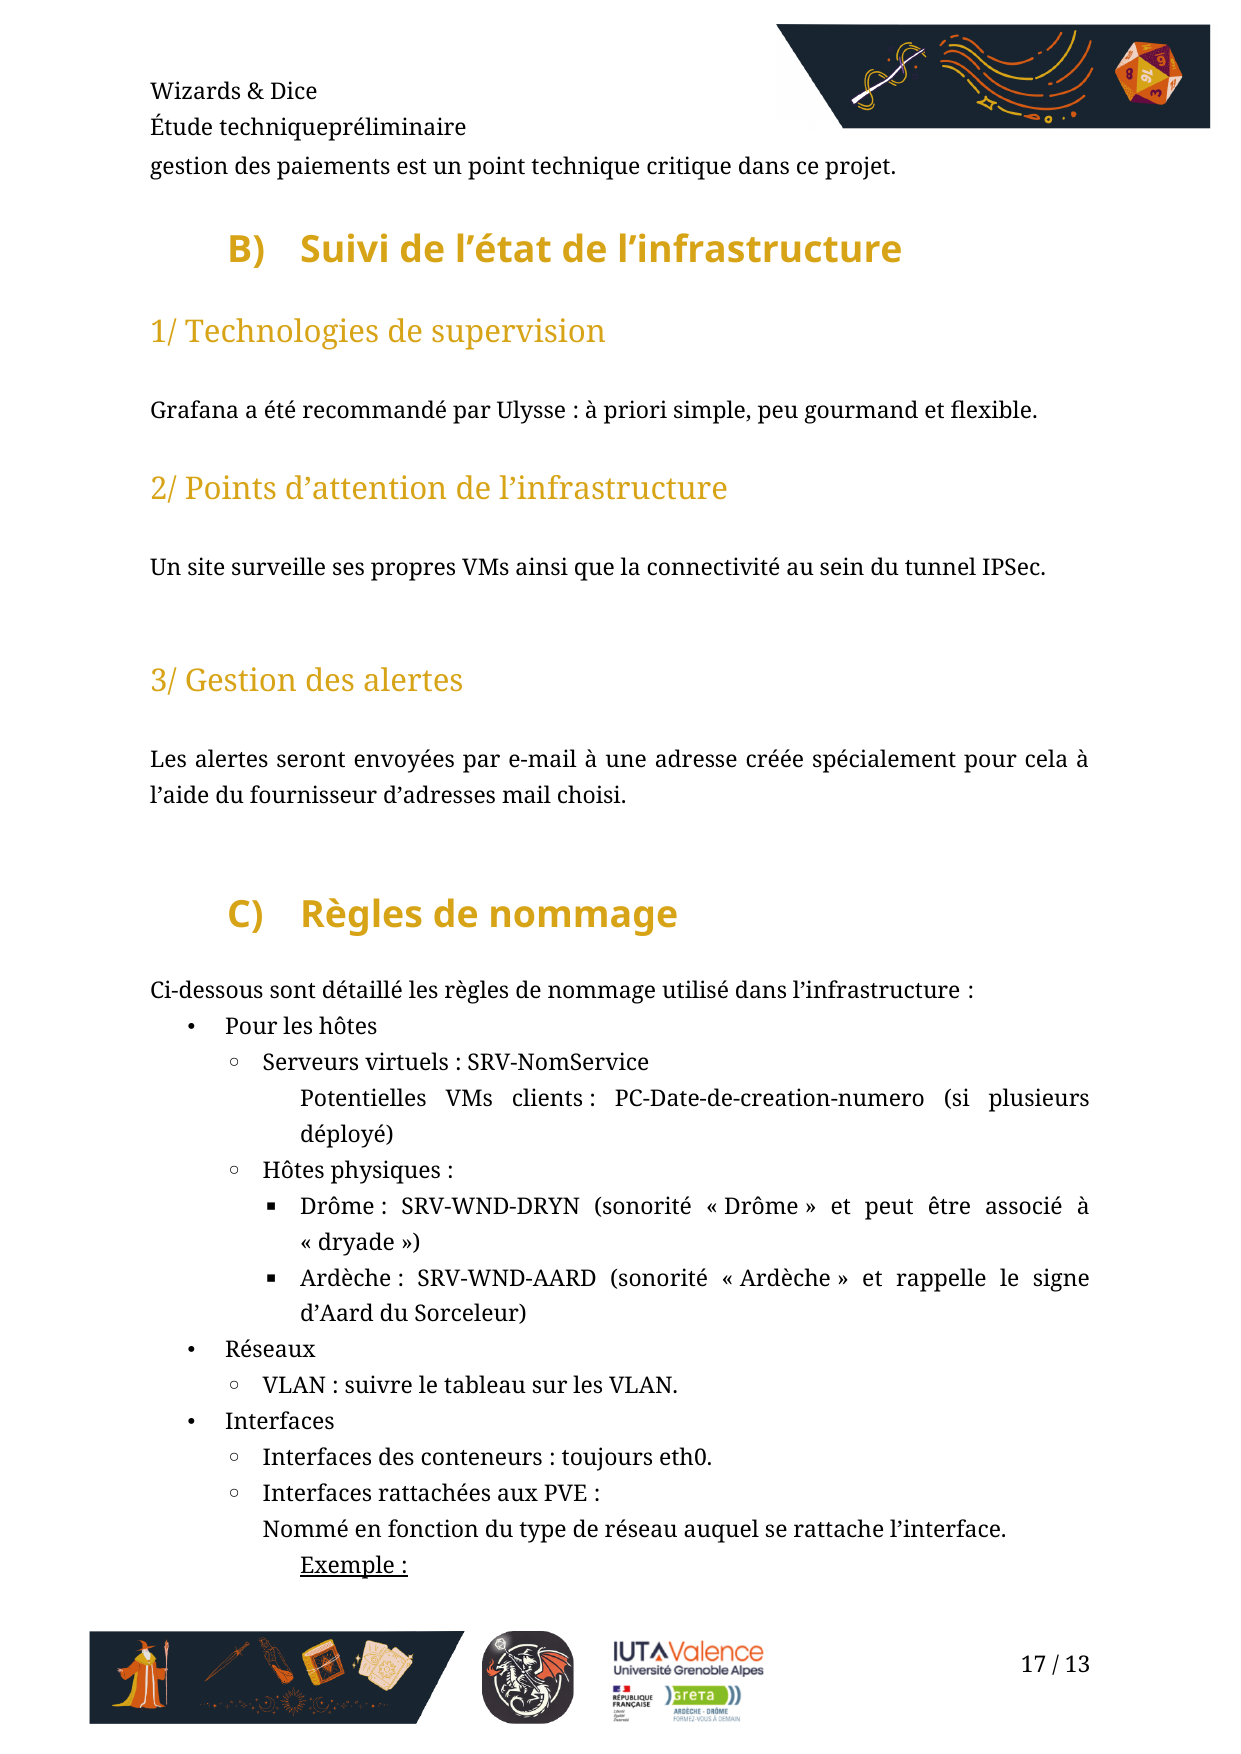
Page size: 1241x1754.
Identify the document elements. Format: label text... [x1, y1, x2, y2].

list Interfaces des conteneurs : toujours eth0. [225, 1441, 1090, 1472]
list Interfaces rattachées aux PVE : [225, 1477, 1090, 1508]
subtitle Points d’attention de l’infrastructure [150, 466, 1090, 508]
list Hôtes physiques : [225, 1154, 1090, 1185]
text gestion des paiements est un point technique critique dans ce projet. [150, 150, 1090, 181]
text Un site surveille ses propres VMs ainsi que la connectivité au sein du tunnel IPSec. [150, 551, 1090, 582]
list Interfaces [187, 1405, 1090, 1436]
list Réseaux [187, 1333, 1090, 1364]
list Pour les hôtes [187, 1010, 1090, 1041]
list Exemple : [262, 1549, 1090, 1580]
text Grafana a été recommandé par Ulysse : à priori simple, peu gourmand et flexible. [150, 394, 1090, 425]
list Nommé en fonction du type de réseau auquel se rattache l’interface. [225, 1513, 1090, 1544]
list Potentielles VMs clients : PC-Date-de-creation-numero (si plusieurs déployé) [262, 1082, 1090, 1149]
text Ci-dessous sont détaillé les règles de nommage utilisé dans l’infrastructure : [150, 974, 1090, 1005]
list Serveurs virtuels : SRV-NomService [225, 1046, 1090, 1077]
subtitle Technologies de supervision [150, 309, 1090, 351]
subtitle Gestion des alertes [150, 658, 1090, 701]
subtitle Règles de nommage [227, 887, 1090, 938]
picture [81, 1620, 788, 1733]
list Drôme : SRV-WND-DRYN (sonorité « Drôme » et peut être associé à « dryade ») [262, 1189, 1090, 1257]
text Les alertes seront envoyées par e-mail à une adresse créée spécialement pour cela à l’aide du fournisseur d’adresses mail choisi. [150, 743, 1090, 810]
picture [771, 21, 1218, 131]
list Ardèche : SRV-WND-AARD (sonorité « Ardèche » et rappelle le signe d’Aard du Sorceleur) [262, 1261, 1090, 1329]
subtitle Suivi de l’état de l’infrastructure [227, 222, 1090, 273]
list VLAN : suivre le tableau sur les VLAN. [225, 1369, 1090, 1401]
